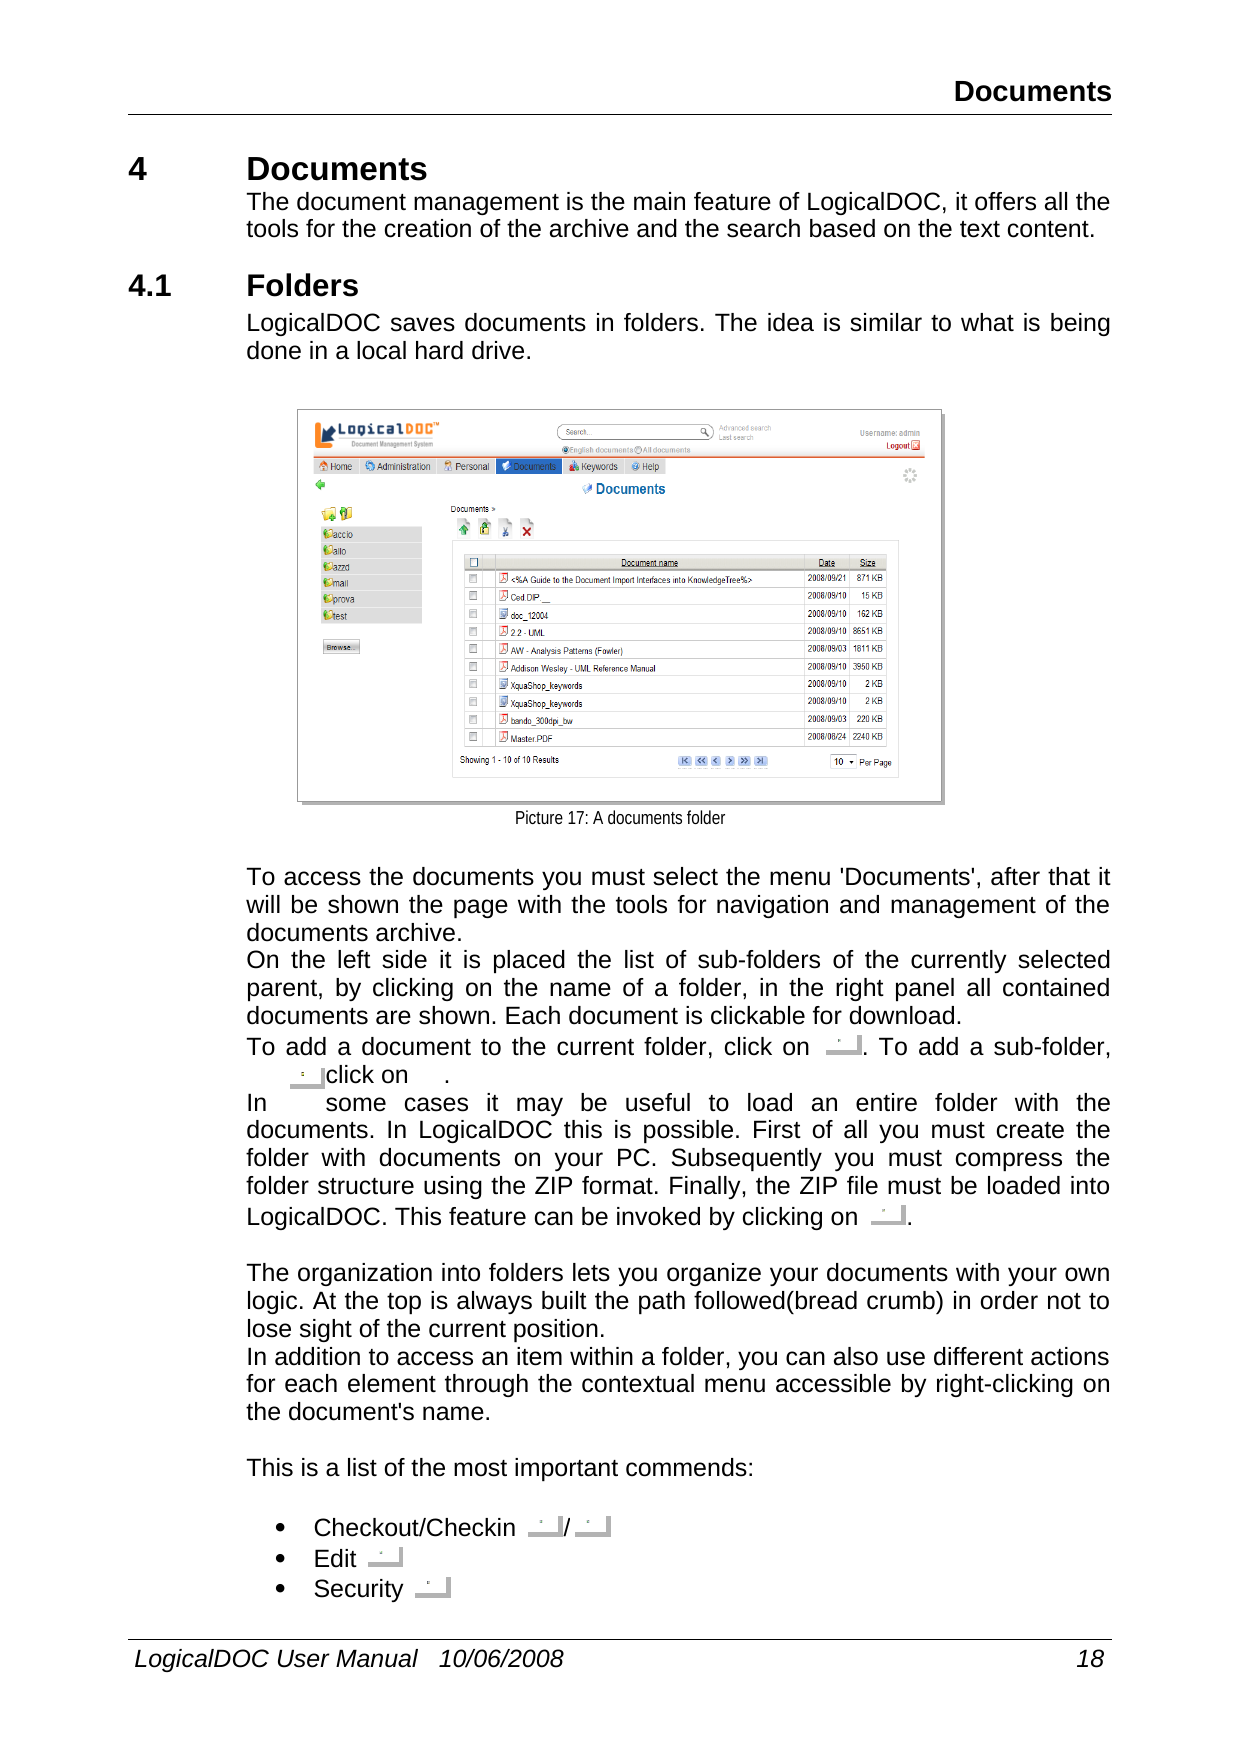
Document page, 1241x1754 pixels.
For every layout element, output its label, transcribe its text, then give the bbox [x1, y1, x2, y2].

text The document management is the main feature of LogicalDOC, it offers all the tools for the creation of the archive and the search based on the text content. [246, 187, 1112, 243]
text LogicalDOC saves documents in folders. The idea is similar to what is being done in a local hard drive. [246, 309, 1112, 365]
text In some cases it may be useful to load an entire folder with the documents. In LogicalDOC this is possible. First of all you must create the folder with documents on your PC. Subsequently you must compress the folder structure using the ZIP format. Finally, the ZIP file must be loaded into LogicalDOC. This feature can be invoked by clicking on . [246, 1088, 1112, 1231]
text On the left side it is placed the list of sub-folders of the currently selected parent, by clicking on the name of a folder, in the right panel all contained documents are shown. Each document is clickable for download. [246, 946, 1112, 1030]
subtitle Folders [128, 268, 1112, 303]
text The organization into folders lets you organize your documents with your own logic. At the top is always built the path followed(bread crumb) in order not to lose sight of the current position. [246, 1258, 1112, 1342]
list Checkout/Checkin / [276, 1511, 1112, 1542]
text To add a document to the current folder, click on . To add a sub-folder, click on . [246, 1030, 1112, 1088]
list Edit [276, 1542, 1112, 1573]
subtitle Documents [128, 150, 1112, 187]
text In addition to access an item within a folder, you can also use different actions for each element through the contextual menu accessible by right-clicking on the document's name. [246, 1342, 1112, 1426]
list Security [276, 1573, 1112, 1603]
text Picture 17: A documents folder [297, 802, 943, 828]
text This is a list of the most important commends: [246, 1454, 1112, 1482]
picture [313, 418, 925, 792]
text To access the documents you must select the menu 'Documents', after that it will be shown the page with the tools for navigation and management of the documents archive. [246, 365, 1112, 946]
